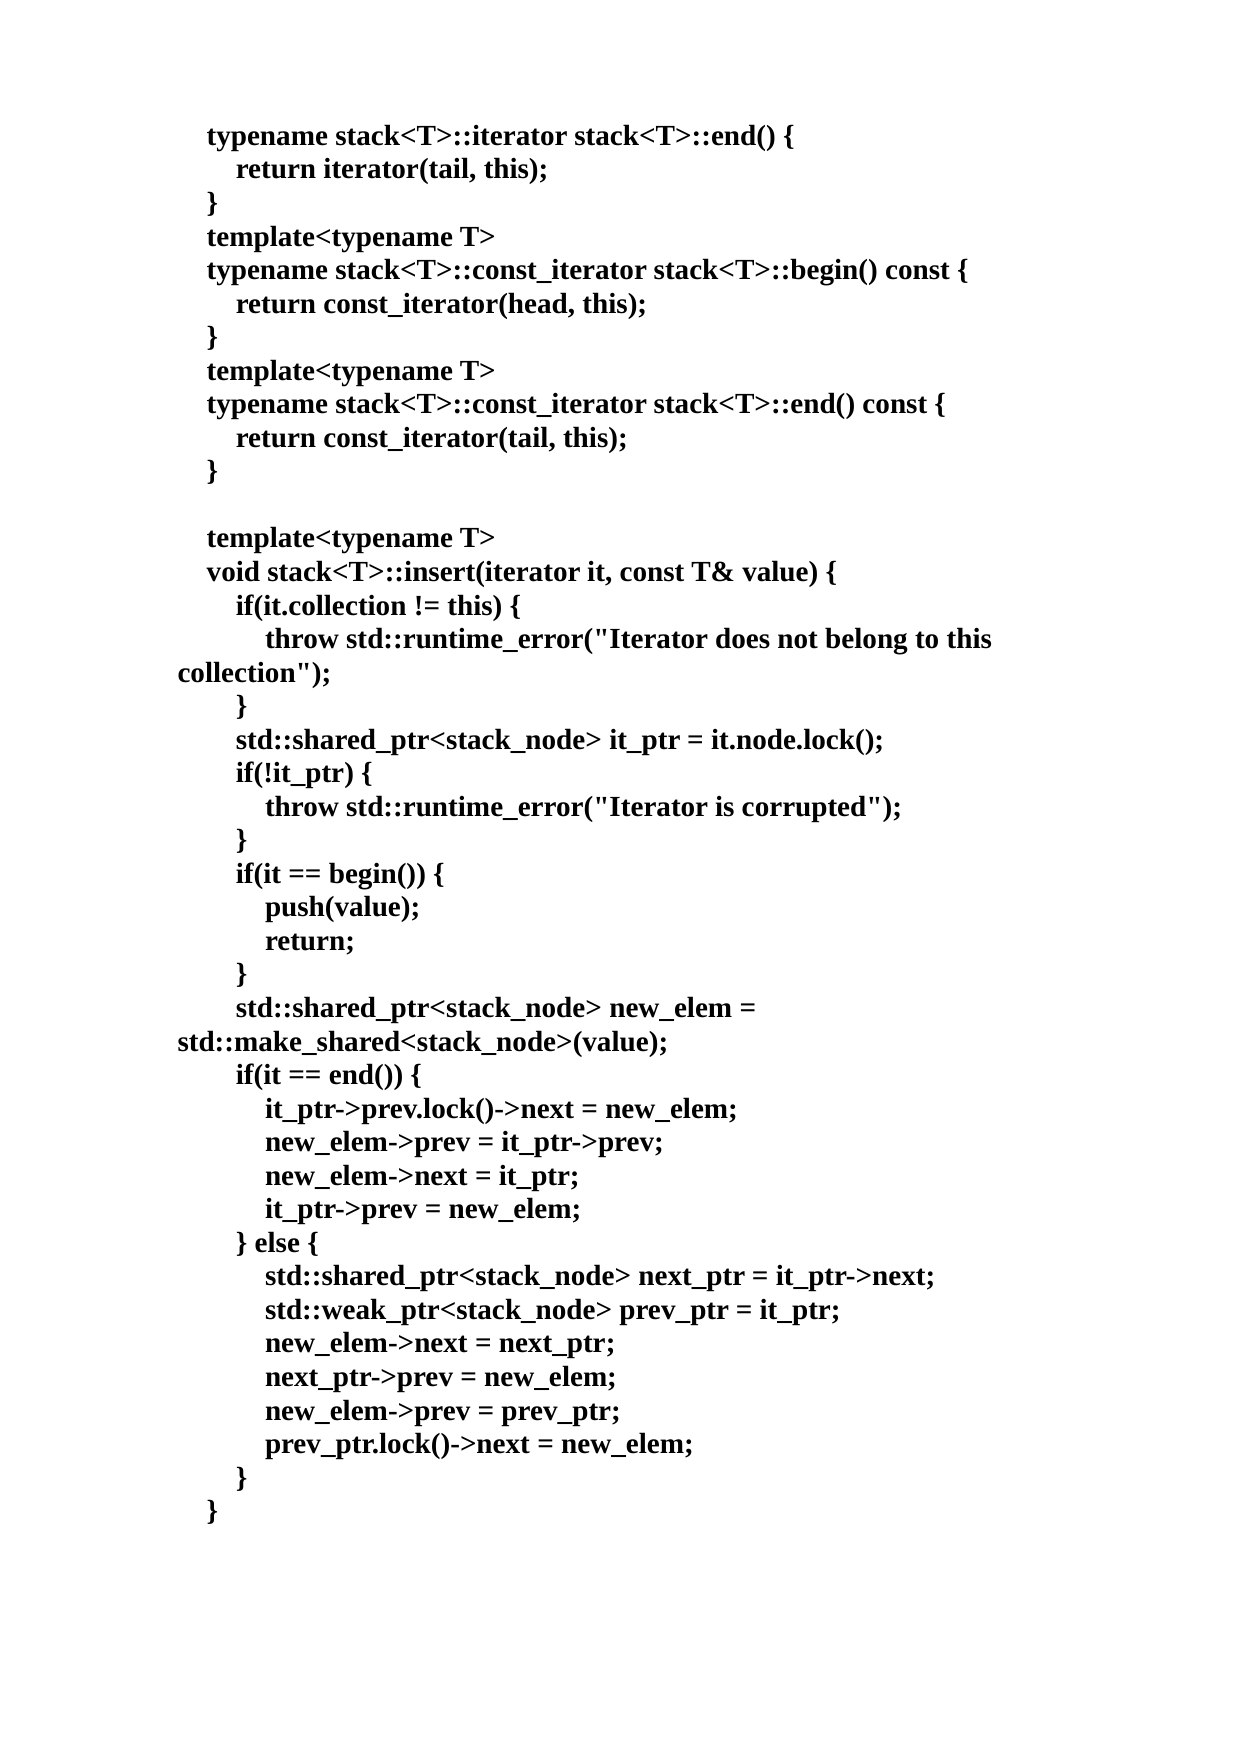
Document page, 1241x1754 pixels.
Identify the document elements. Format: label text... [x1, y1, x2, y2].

text return iterator(tail, this); [177, 152, 1152, 185]
text } [177, 319, 1152, 353]
text if(it == end()) { [177, 1057, 1152, 1091]
text template<typename T> [177, 219, 1152, 252]
text return const_iterator(tail, this); [177, 420, 1152, 453]
text new_elem->prev = it_ptr->prev; [177, 1124, 1152, 1158]
text void stack<T>::insert(iterator it, const T& value) { [177, 554, 1152, 588]
text push(value); [177, 889, 1152, 923]
text new_elem->prev = prev_ptr; [177, 1393, 1152, 1426]
text if(it == begin()) { [177, 856, 1152, 889]
text next_ptr->prev = new_elem; [177, 1359, 1152, 1393]
text if(!it_ptr) { [177, 755, 1152, 789]
text } [177, 1460, 1152, 1493]
text prev_ptr.lock()->next = new_elem; [177, 1426, 1152, 1460]
text } [177, 688, 1152, 722]
text std::shared_ptr<stack_node> next_ptr = it_ptr->next; [177, 1258, 1152, 1292]
text throw std::runtime_error("Iterator is corrupted"); [177, 789, 1152, 822]
text } [177, 453, 1152, 487]
text std::shared_ptr<stack_node> it_ptr = it.node.lock(); [177, 722, 1152, 755]
text it_ptr->prev = new_elem; [177, 1191, 1152, 1225]
text template<typename T> [177, 521, 1152, 554]
text typename stack<T>::iterator stack<T>::end() { [177, 118, 1152, 152]
text typename stack<T>::const_iterator stack<T>::begin() const { [177, 252, 1152, 286]
text } [177, 185, 1152, 219]
text } else { [177, 1225, 1152, 1258]
text it_ptr->prev.lock()->next = new_elem; [177, 1091, 1152, 1124]
text std::shared_ptr<stack_node> new_elem = std::make_shared<stack_node>(value); [177, 990, 1152, 1057]
text new_elem->next = it_ptr; [177, 1158, 1152, 1191]
text } [177, 822, 1152, 856]
text throw std::runtime_error("Iterator does not belong to this collection"); [177, 621, 1152, 688]
text template<typename T> [177, 353, 1152, 386]
text return; [177, 923, 1152, 957]
text typename stack<T>::const_iterator stack<T>::end() const { [177, 386, 1152, 420]
text return const_iterator(head, this); [177, 286, 1152, 319]
text new_elem->next = next_ptr; [177, 1326, 1152, 1359]
text } [177, 1493, 1152, 1527]
text std::weak_ptr<stack_node> prev_ptr = it_ptr; [177, 1292, 1152, 1326]
text if(it.collection != this) { [177, 588, 1152, 621]
text } [177, 957, 1152, 990]
